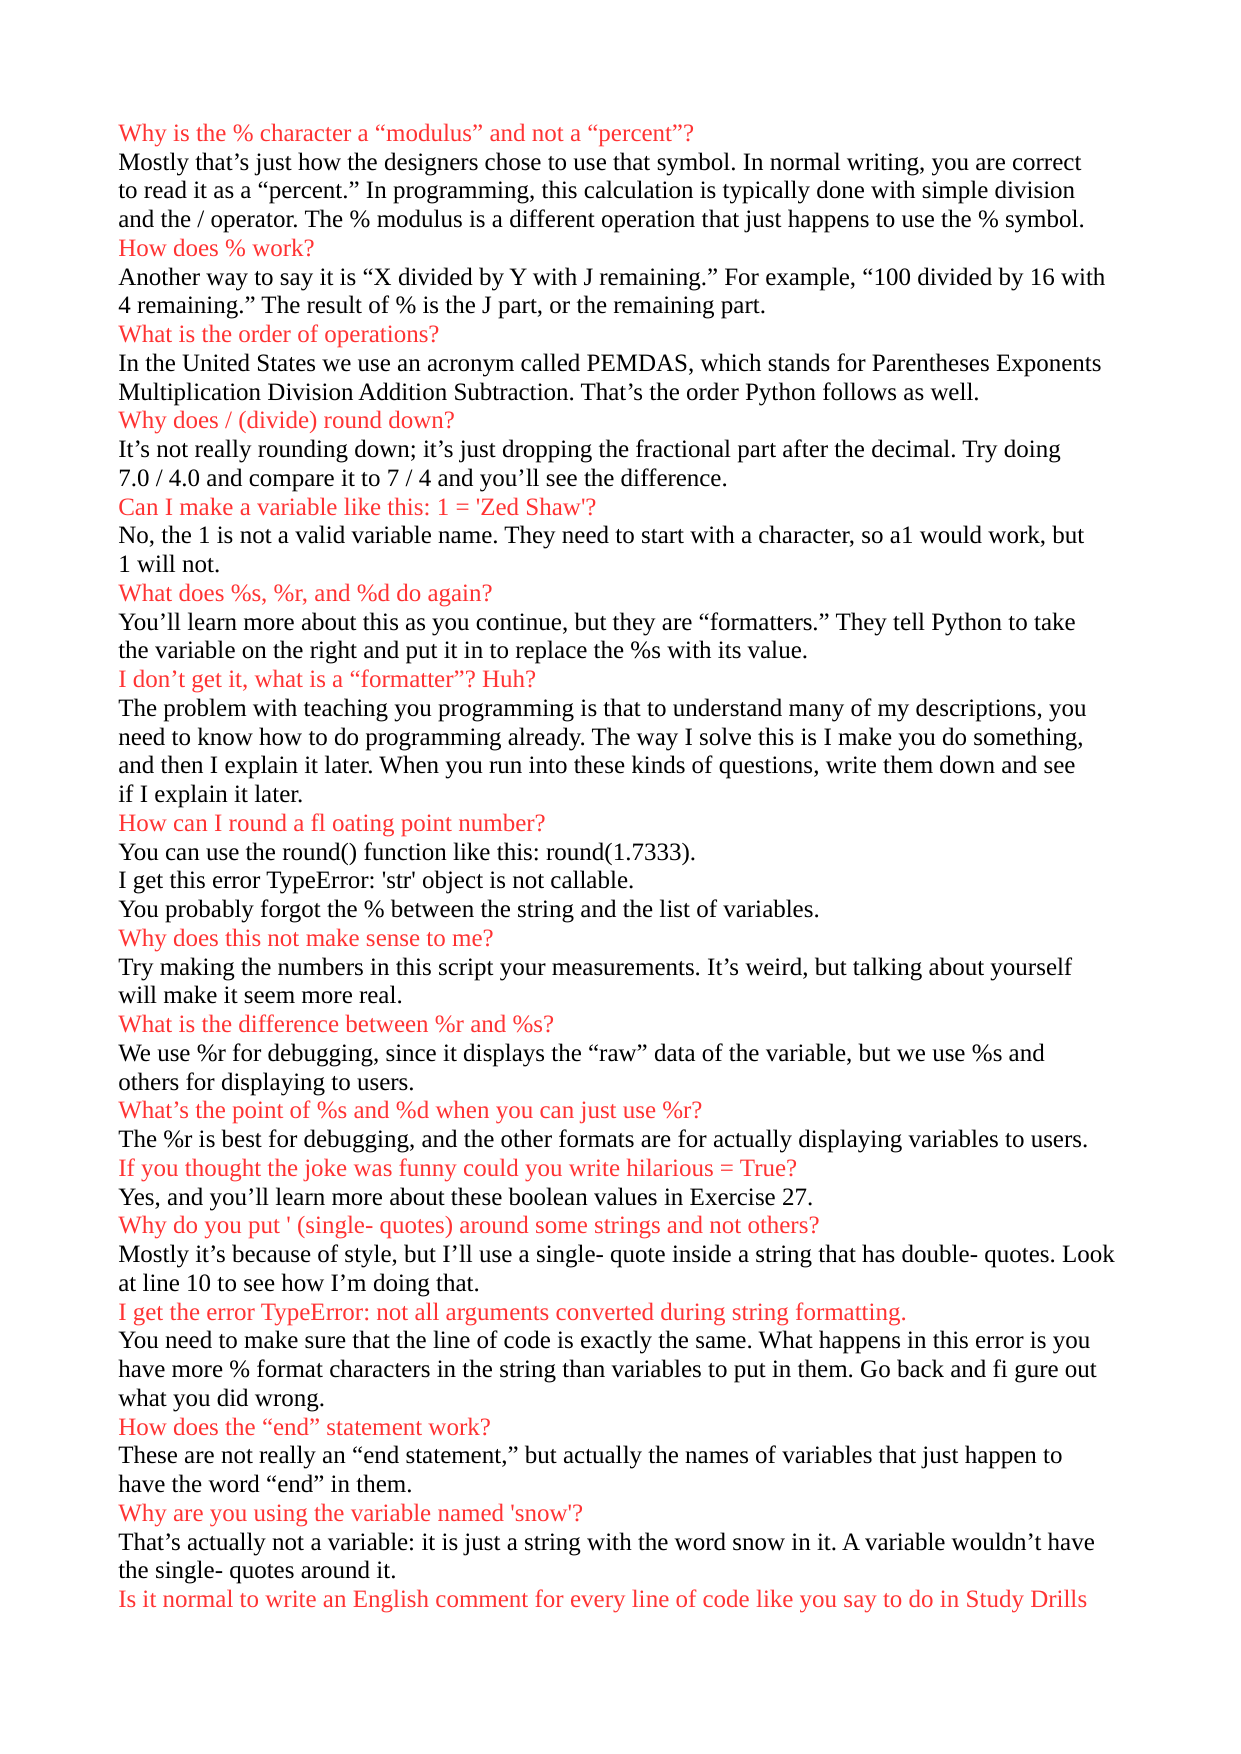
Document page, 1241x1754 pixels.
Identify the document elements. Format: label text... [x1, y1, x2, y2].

text In the United States we use an acronym called PEMDAS, which stands for Parentheses Exponents [118, 348, 1122, 377]
text 7.0 / 4.0 and compare it to 7 / 4 and you’ll see the difference. [118, 463, 1122, 492]
text The problem with teaching you programming is that to understand many of my descriptions, you [118, 693, 1122, 722]
text Why is the % character a “modulus” and not a “percent”? [118, 118, 1122, 147]
text It’s not really rounding down; it’s just dropping the fractional part after the decimal. Try doing [118, 434, 1122, 463]
text Why does / (divide) round down? [118, 406, 1122, 434]
text You need to make sure that the line of code is exactly the same. What happens in this error is you [118, 1326, 1122, 1354]
text Another way to say it is “X divided by Y with J remaining.” For example, “100 divided by 16 with [118, 262, 1122, 291]
text the single- quotes around it. [118, 1556, 1122, 1584]
text You’ll learn more about this as you continue, but they are “formatters.” They tell Python to take [118, 607, 1122, 636]
text I don’t get it, what is a “formatter”? Huh? [118, 664, 1122, 693]
text at line 10 to see how I’m doing that. [118, 1268, 1122, 1297]
text What’s the point of %s and %d when you can just use %r? [118, 1096, 1122, 1124]
text What is the order of operations? [118, 319, 1122, 348]
text You can use the round() function like this: round(1.7333). [118, 837, 1122, 866]
text Mostly that’s just how the designers chose to use that symbol. In normal writing, you are correct [118, 147, 1122, 176]
text have more % format characters in the string than variables to put in them. Go back and fi gure out [118, 1354, 1122, 1383]
text Is it normal to write an English comment for every line of code like you say to do in Study Drills [118, 1584, 1122, 1613]
text Yes, and you’ll learn more about these boolean values in Exercise 27. [118, 1182, 1122, 1211]
text Can I make a variable like this: 1 = 'Zed Shaw'? [118, 492, 1122, 521]
text to read it as a “percent.” In programming, this calculation is typically done with simple division [118, 176, 1122, 204]
text Mostly it’s because of style, but I’ll use a single- quote inside a string that has double- quotes. Look [118, 1239, 1122, 1268]
text Why are you using the variable named 'snow'? [118, 1498, 1122, 1527]
text If you thought the joke was funny could you write hilarious = True? [118, 1153, 1122, 1182]
text You probably forgot the % between the string and the list of variables. [118, 894, 1122, 923]
text Try making the numbers in this script your measurements. It’s weird, but talking about yourself [118, 952, 1122, 981]
text No, the 1 is not a valid variable name. They need to start with a character, so a1 would work, but [118, 521, 1122, 549]
text and then I explain it later. When you run into these kinds of questions, write them down and see [118, 751, 1122, 779]
text What does %s, %r, and %d do again? [118, 578, 1122, 607]
text We use %r for debugging, since it displays the “raw” data of the variable, but we use %s and [118, 1038, 1122, 1067]
text I get this error TypeError: 'str' object is not callable. [118, 866, 1122, 894]
text have the word “end” in them. [118, 1469, 1122, 1498]
text 4 remaining.” The result of % is the J part, or the remaining part. [118, 291, 1122, 319]
text The %r is best for debugging, and the other formats are for actually displaying variables to users. [118, 1124, 1122, 1153]
text 1 will not. [118, 549, 1122, 578]
text How does the “end” statement work? [118, 1412, 1122, 1441]
text That’s actually not a variable: it is just a string with the word snow in it. A variable wouldn’t have [118, 1527, 1122, 1556]
text need to know how to do programming already. The way I solve this is I make you do something, [118, 722, 1122, 751]
text will make it seem more real. [118, 981, 1122, 1009]
text what you did wrong. [118, 1383, 1122, 1412]
text What is the difference between %r and %s? [118, 1009, 1122, 1038]
text if I explain it later. [118, 779, 1122, 808]
text Multiplication Division Addition Subtraction. That’s the order Python follows as well. [118, 377, 1122, 406]
text How does % work? [118, 233, 1122, 262]
text I get the error TypeError: not all arguments converted during string formatting. [118, 1297, 1122, 1326]
text the variable on the right and put it in to replace the %s with its value. [118, 636, 1122, 664]
text Why does this not make sense to me? [118, 923, 1122, 952]
text and the / operator. The % modulus is a different operation that just happens to use the % symbol. [118, 204, 1122, 233]
text How can I round a fl oating point number? [118, 808, 1122, 837]
text These are not really an “end statement,” but actually the names of variables that just happen to [118, 1441, 1122, 1469]
text others for displaying to users. [118, 1067, 1122, 1096]
text Why do you put ' (single- quotes) around some strings and not others? [118, 1211, 1122, 1239]
